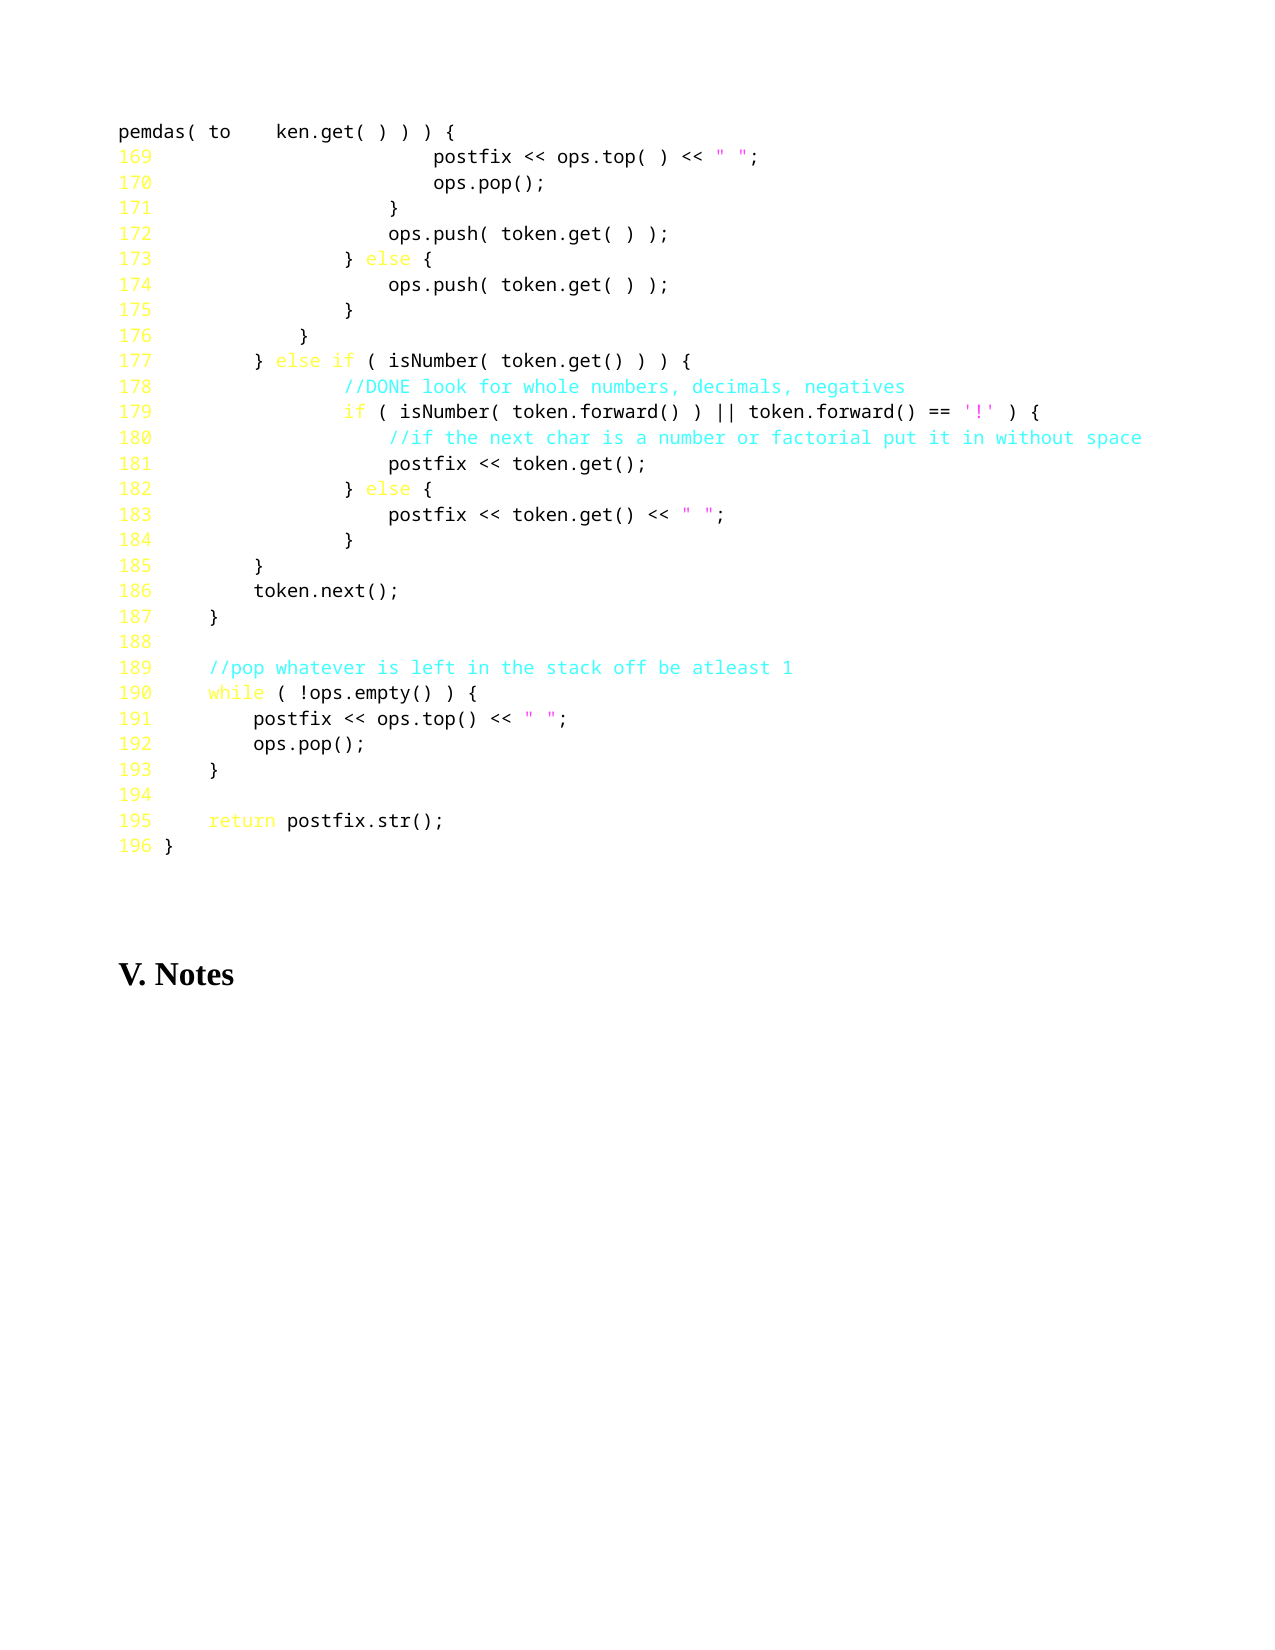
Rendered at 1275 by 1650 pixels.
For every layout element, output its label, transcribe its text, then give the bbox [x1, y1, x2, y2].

text 192 ops.pop(); [118, 731, 1157, 756]
text 190 while ( !ops.empty() ) { [118, 679, 1157, 705]
text 176 } [118, 322, 1157, 348]
text 186 token.next(); [118, 577, 1157, 603]
text pemdas( to ken.get( ) ) ) { [118, 118, 1157, 144]
text 191 postfix << ops.top() << " "; [118, 705, 1157, 731]
text 196 } [118, 833, 1157, 858]
text 195 return postfix.str(); [118, 807, 1157, 833]
text 194 [118, 782, 1157, 807]
text 188 [118, 628, 1157, 654]
text 171 } [118, 195, 1157, 220]
text 193 } [118, 756, 1157, 782]
text 185 } [118, 552, 1157, 577]
text 189 //pop whatever is left in the stack off be atleast 1 [118, 654, 1157, 679]
text 184 } [118, 526, 1157, 552]
text 180 //if the next char is a number or factorial put it in without space [118, 424, 1157, 450]
text 177 } else if ( isNumber( token.get() ) ) { [118, 348, 1157, 373]
text 173 } else { [118, 246, 1157, 271]
text 181 postfix << token.get(); [118, 450, 1157, 475]
text 170 ops.pop(); [118, 169, 1157, 195]
text V. Notes [118, 954, 1157, 992]
text 175 } [118, 297, 1157, 322]
text 183 postfix << token.get() << " "; [118, 501, 1157, 526]
text 187 } [118, 603, 1157, 628]
text 172 ops.push( token.get( ) ); [118, 220, 1157, 246]
text 182 } else { [118, 475, 1157, 501]
text 169 postfix << ops.top( ) << " "; [118, 144, 1157, 169]
text 179 if ( isNumber( token.forward() ) || token.forward() == '!' ) { [118, 399, 1157, 424]
text 174 ops.push( token.get( ) ); [118, 271, 1157, 297]
text 178 //DONE look for whole numbers, decimals, negatives [118, 373, 1157, 399]
